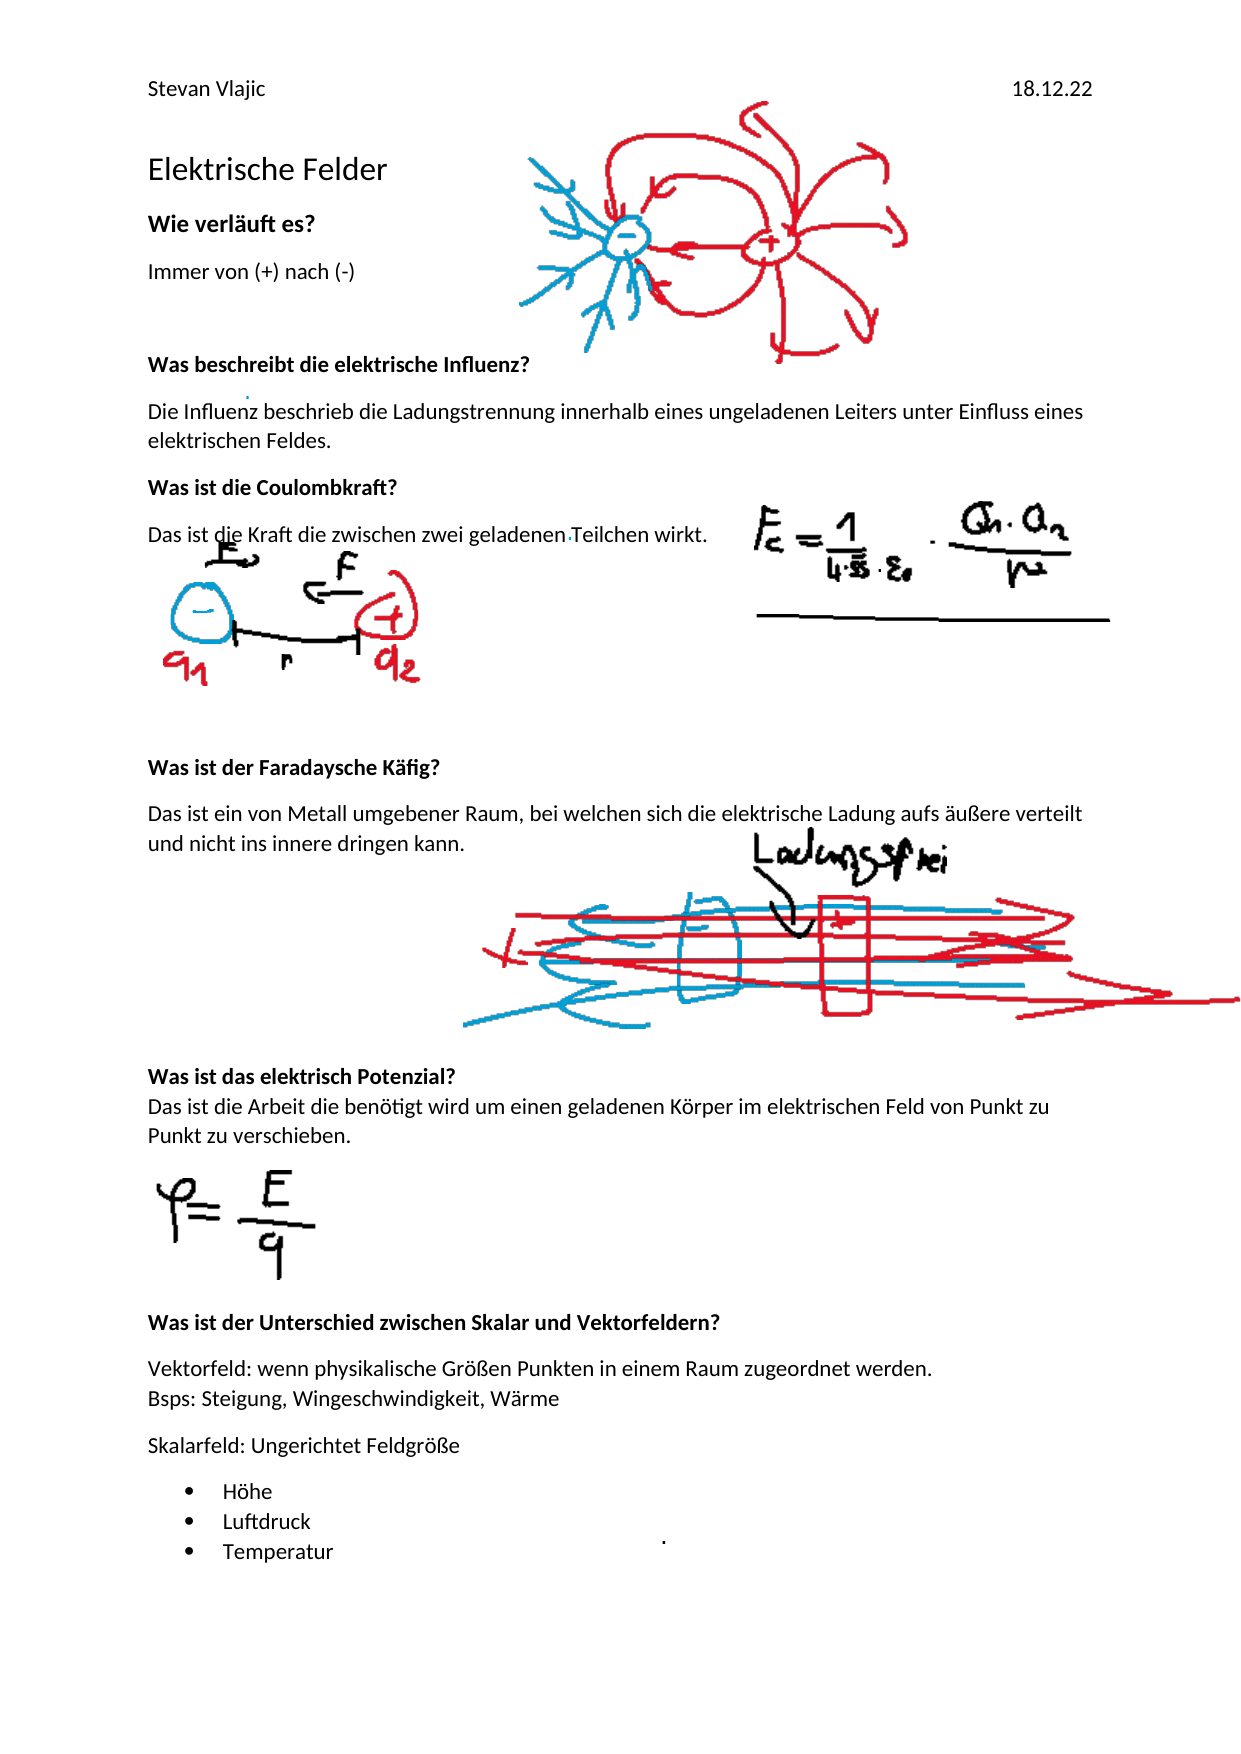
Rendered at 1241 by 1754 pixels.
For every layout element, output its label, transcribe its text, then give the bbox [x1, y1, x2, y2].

list Höhe [185, 1477, 1093, 1506]
text Was ist der Unterschied zwischen Skalar und Vektorfeldern? [148, 1308, 1093, 1336]
text Vektorfeld: wenn physikalische Größen Punkten in einem Raum zugeordnet werden. Bsps: Steigung, Wingeschwindigkeit, Wärme [148, 1354, 1093, 1412]
text Was beschreibt die elektrische Influenz? [148, 350, 1093, 378]
text Das ist die Kraft die zwischen zwei geladenen Teilchen wirkt. [148, 520, 759, 548]
text [820, 148, 1093, 188]
text [797, 208, 902, 238]
text [576, 208, 606, 236]
text [891, 208, 1093, 238]
text [780, 257, 838, 285]
text [588, 208, 614, 226]
text Was ist das elektrisch Potenzial? Das ist die Arbeit die benötigt wird um einen geladenen Körper im elektrischen Feld von Punkt zu Punkt zu verschieben. [148, 1062, 1093, 1150]
text [626, 208, 765, 238]
text Immer von (+) nach (-) [148, 257, 585, 285]
text [793, 148, 870, 188]
text [759, 520, 1093, 548]
text [807, 257, 1093, 285]
text [637, 257, 760, 285]
text Skalarfeld: Ungerichtet Feldgröße [148, 1431, 1093, 1459]
text Was ist der Faradaysche Käfig? [148, 753, 1093, 781]
text [611, 148, 781, 188]
text Die Influenz beschrieb die Ladungstrennung innerhalb eines ungeladenen Leiters unter Einfluss eines elektrischen Feldes. [148, 397, 1093, 455]
text Elektrische Felder [148, 148, 611, 188]
text [748, 148, 794, 188]
text [760, 208, 791, 238]
text [574, 257, 615, 285]
list Temperatur [185, 1537, 1093, 1565]
text Das ist ein von Metall umgebener Raum, bei welchen sich die elektrische Ladung aufs äußere verteilt und nicht ins innere dringen kann. [148, 799, 1093, 857]
list Luftdruck [185, 1507, 1093, 1535]
text Was ist die Coulombkraft? [148, 473, 1093, 501]
text Wie verläuft es? [148, 208, 576, 238]
text [611, 220, 646, 238]
